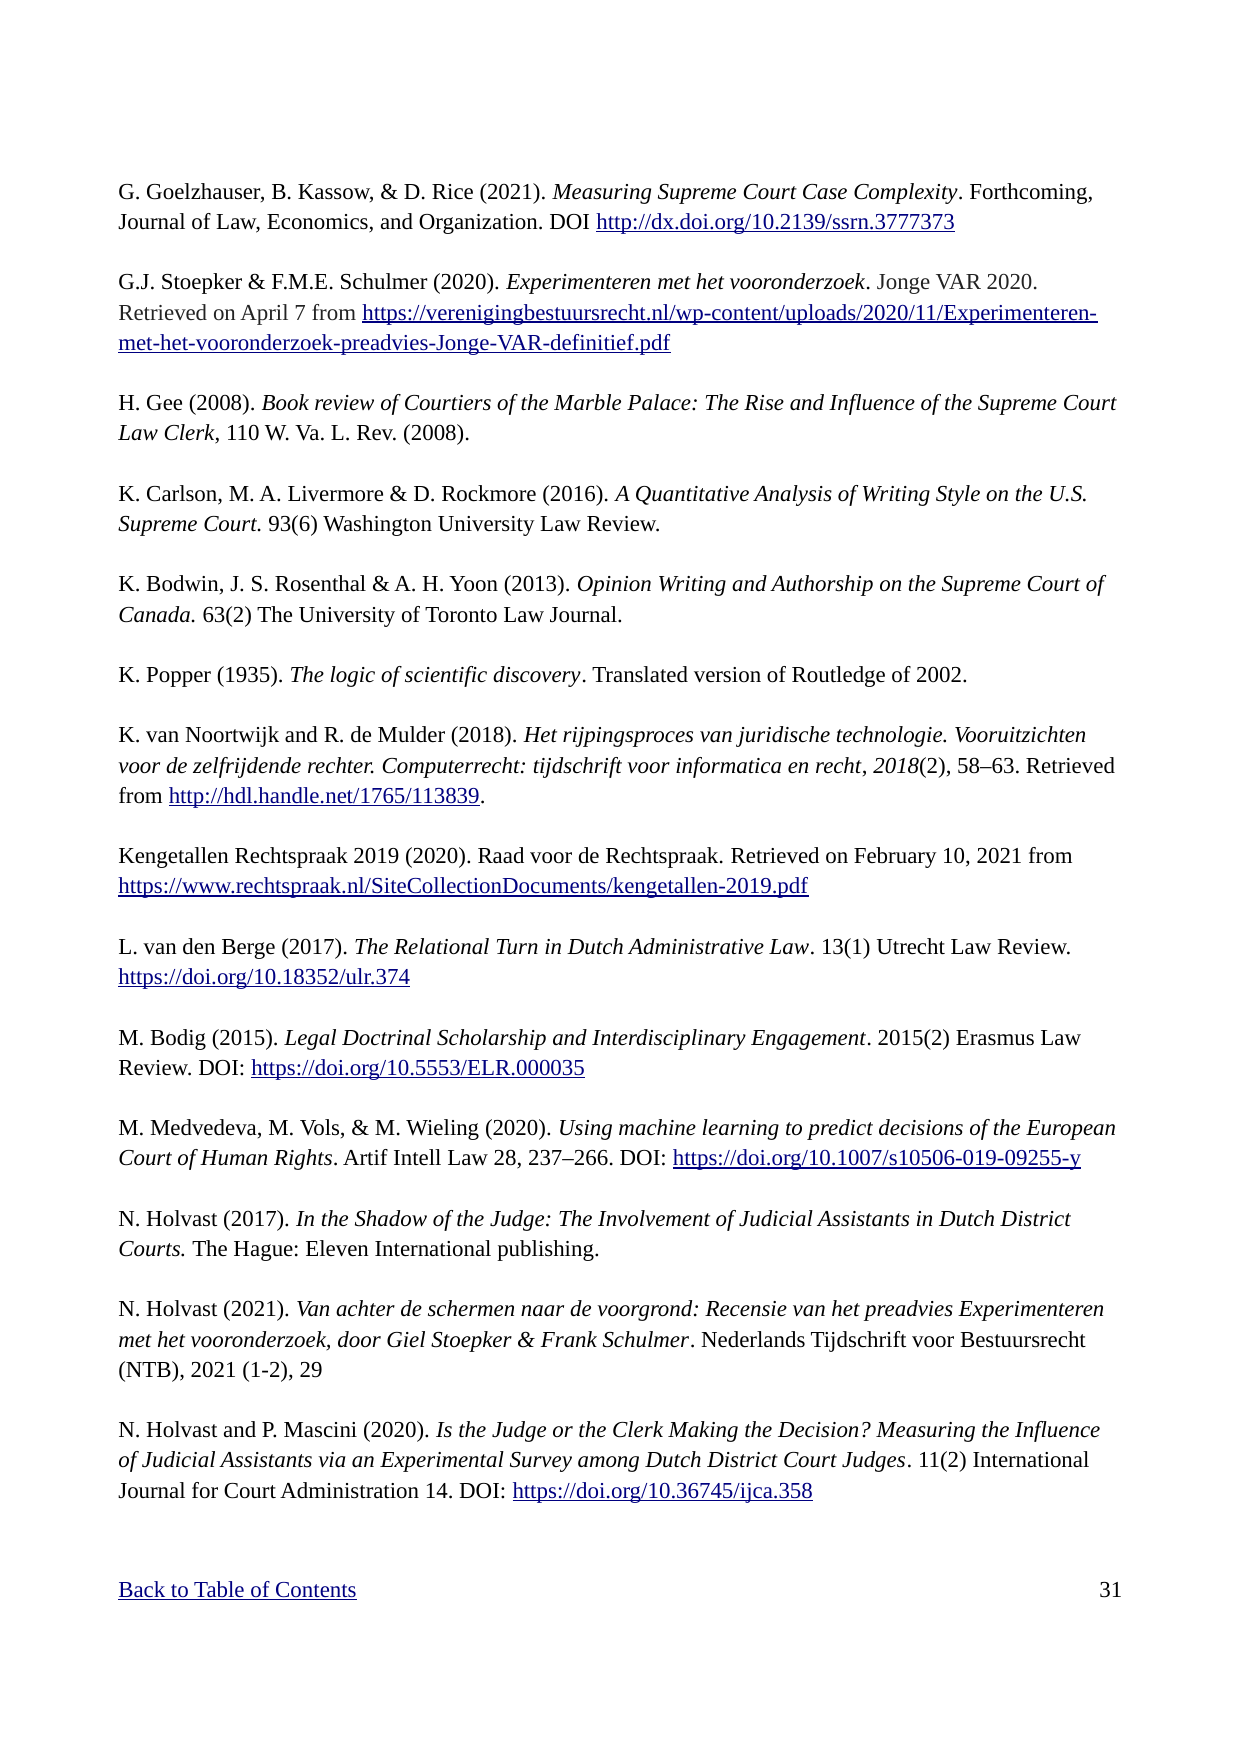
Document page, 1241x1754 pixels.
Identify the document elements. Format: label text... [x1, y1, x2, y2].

text G. Goelzhauser, B. Kassow, & D. Rice (2021). Measuring Supreme Court Case Complexity. Forthcoming, Journal of Law, Economics, and Organization. DOI http://dx.doi.org/10.2139/ssrn.3777373 [118, 178, 1122, 234]
text L. van den Berge (2017). The Relational Turn in Dutch Administrative Law. 13(1) Utrecht Law Review. https://doi.org/10.18352/ulr.374 [118, 933, 1122, 989]
text N. Holvast and P. Mascini (2020). Is the Judge or the Clerk Making the Decision? Measuring the Influence of Judicial Assistants via an Experimental Survey among Dutch District Court Judges. 11(2) International Journal for Court Administration 14. DOI: https://doi.org/10.36745/ijca.358 [118, 1416, 1122, 1503]
text N. Holvast (2021). Van achter de schermen naar de voorgrond: Recensie van het preadvies Experimenteren met het vooronderzoek, door Giel Stoepker & Frank Schulmer. Nederlands Tijdschrift voor Bestuursrecht (NTB), 2021 (1-2), 29 [118, 1296, 1122, 1382]
text Kengetallen Rechtspraak 2019 (2020). Raad voor de Rechtspraak. Retrieved on February 10, 2021 from https://www.rechtspraak.nl/SiteCollectionDocuments/kengetallen-2019.pdf [118, 842, 1122, 899]
text N. Holvast (2017). In the Shadow of the Judge: The Involvement of Judicial Assistants in Dutch District Courts. The Hague: Eleven International publishing. [118, 1205, 1122, 1261]
text K. Bodwin, J. S. Rosenthal & A. H. Yoon (2013). Opinion Writing and Authorship on the Supreme Court of Canada. 63(2) The University of Toronto Law Journal. [118, 571, 1122, 627]
text M. Medvedeva, M. Vols, & M. Wieling (2020). Using machine learning to predict decisions of the European Court of Human Rights. Artif Intell Law 28, 237–266. DOI: https://doi.org/10.1007/s10506-019-09255-y [118, 1114, 1122, 1171]
text H. Gee (2008). Book review of Courtiers of the Marble Palace: The Rise and Influence of the Supreme Court Law Clerk, 110 W. Va. L. Rev. (2008). [118, 389, 1122, 446]
text M. Bodig (2015). Legal Doctrinal Scholarship and Interdisciplinary Engagement. 2015(2) Erasmus Law Review. DOI: https://doi.org/10.5553/ELR.000035 [118, 1024, 1122, 1080]
text K. Popper (1935). The logic of scientific discovery. Translated version of Routledge of 2002. [118, 661, 1122, 687]
text K. van Noortwijk and R. de Mulder (2018). Het rijpingsproces van juridische technologie. Vooruitzichten voor de zelfrijdende rechter. Computerrecht: tijdschrift voor informatica en recht, 2018(2), 58–63. Retrieved from http://hdl.handle.net/1765/113839. [118, 722, 1122, 808]
text G.J. Stoepker & F.M.E. Schulmer (2020). Experimenteren met het vooronderzoek. Jonge VAR 2020. Retrieved on April 7 from https://verenigingbestuursrecht.nl/wp-content/uploads/2020/11/Experimenteren-met-het-vooronderzoek-preadvies-Jonge-VAR-definitief.pdf [118, 268, 1122, 355]
text K. Carlson, M. A. Livermore & D. Rockmore (2016). A Quantitative Analysis of Writing Style on the U.S. Supreme Court. 93(6) Washington University Law Review. [118, 480, 1122, 536]
